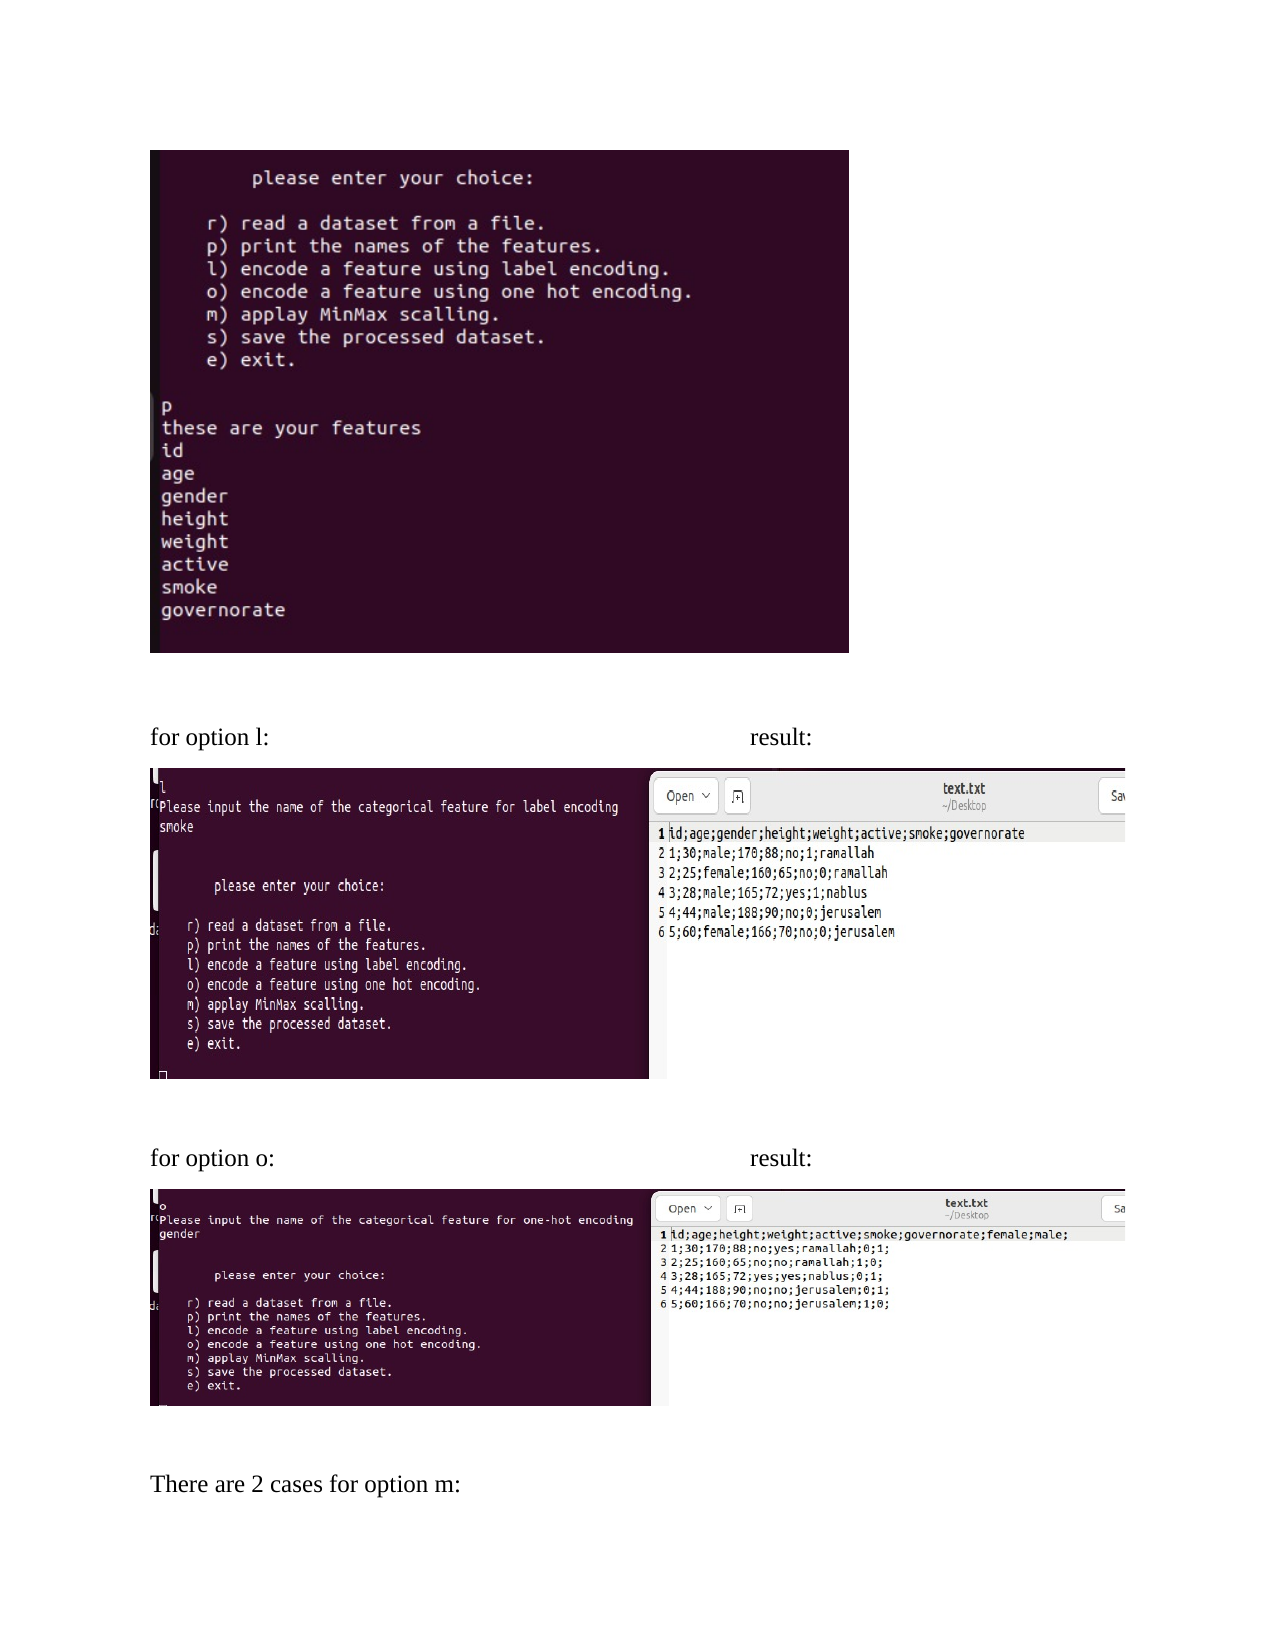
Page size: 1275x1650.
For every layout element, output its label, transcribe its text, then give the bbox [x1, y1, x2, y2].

picture [150, 1189, 1125, 1406]
text for option o: result: [150, 1143, 1125, 1172]
text for option l: result: [150, 722, 1125, 751]
text There are 2 cases for option m: [150, 1469, 1125, 1498]
picture [150, 768, 1125, 1079]
picture [150, 150, 849, 653]
